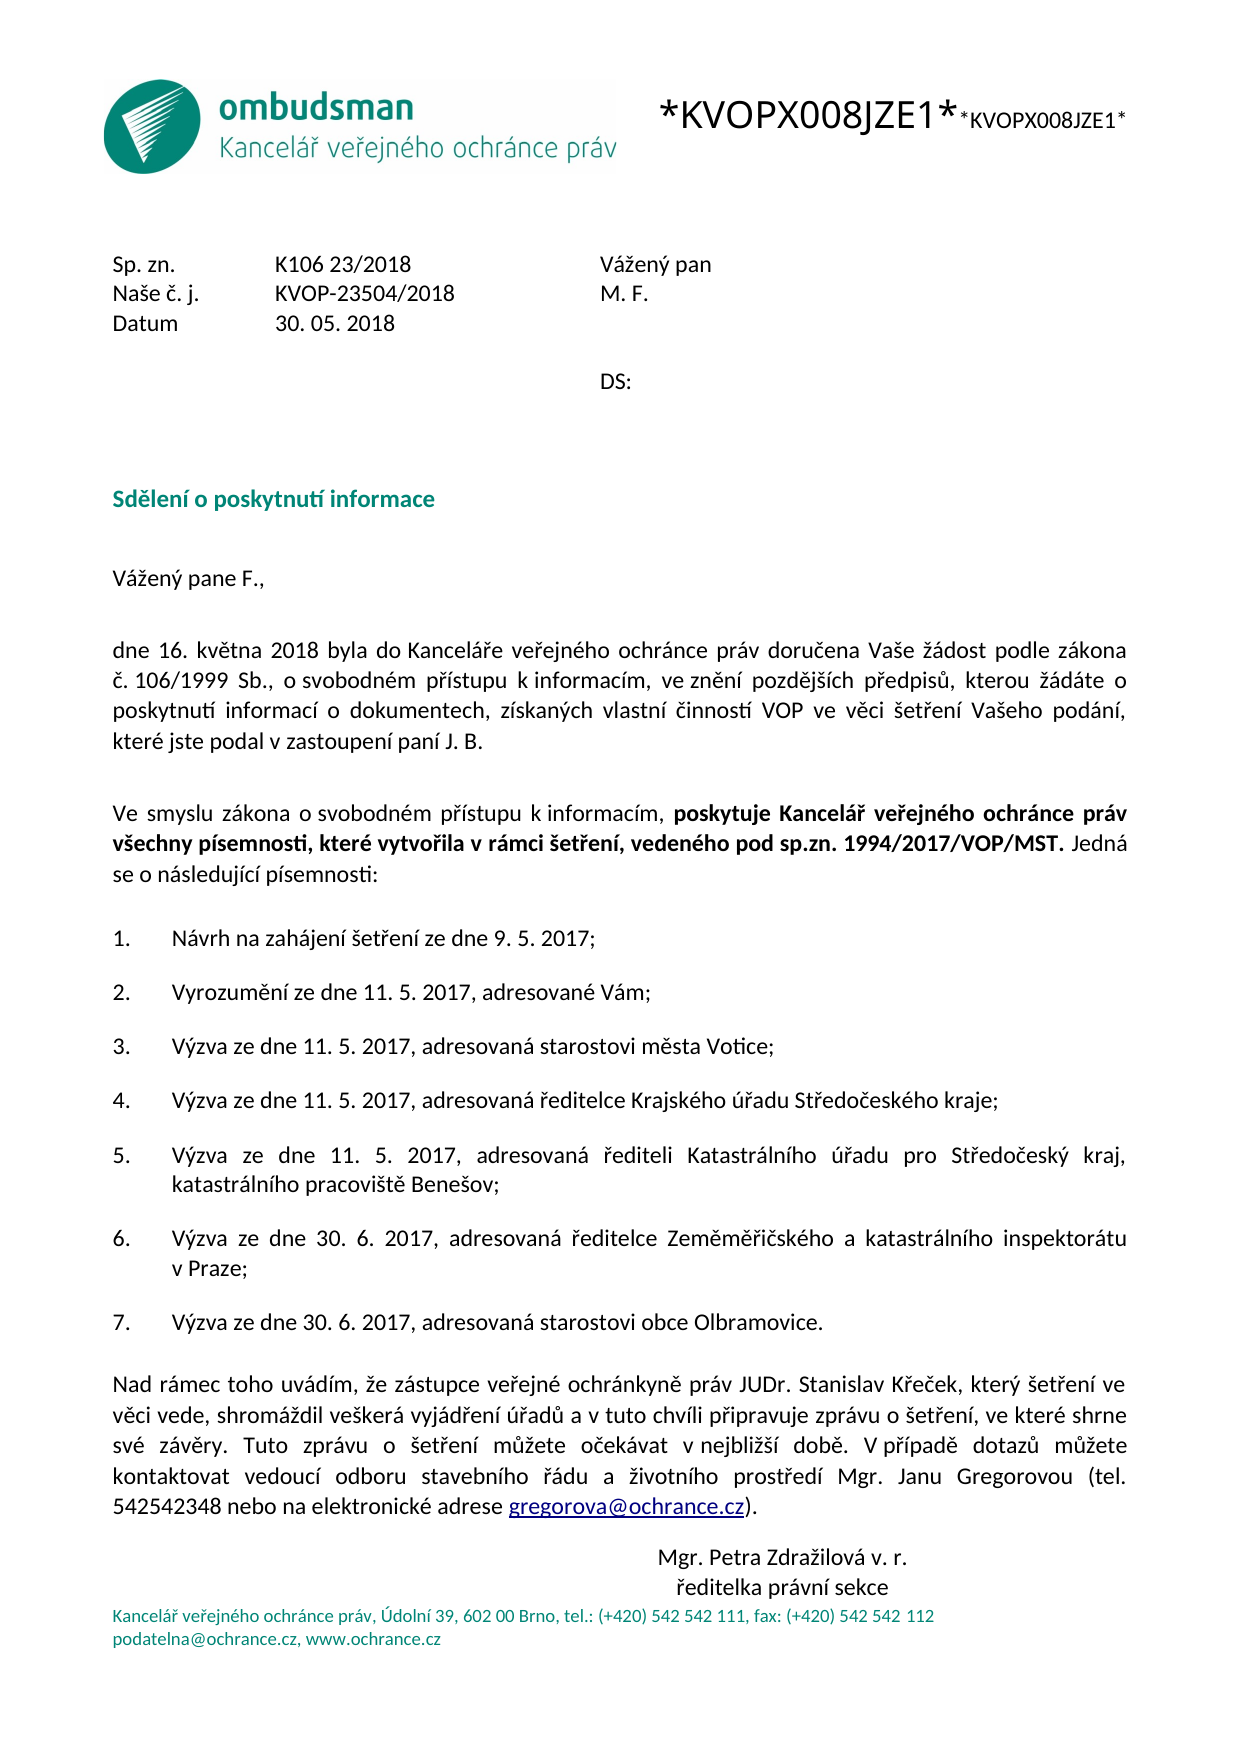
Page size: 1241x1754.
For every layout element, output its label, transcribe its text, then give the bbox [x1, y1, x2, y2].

table_header Vážený pan M. F. DS: [600, 191, 1020, 483]
text ředitelka právní sekce [437, 1572, 1128, 1601]
text Ve smyslu zákona o svobodném přístupu k informacím, poskytuje Kancelář veřejného ochránce práv všechny písemnosti, které vytvořila v rámci šetření, vedeného pod sp.zn. 1994/2017/VOP/MST. Jedná se o následující písemnosti: [112, 798, 1128, 888]
list Výzva ze dne 30. 6. 2017, adresovaná starostovi obce Olbramovice. [112, 1307, 1128, 1336]
text Vážený pane F., [112, 563, 1128, 592]
text Nad rámec toho uvádím, že zástupce veřejné ochránkyně práv JUDr. Stanislav Křeček, který šetření ve věci vede, shromáždil veškerá vyjádření úřadů a v tuto chvíli připravuje zprávu o šetření, ve které shrne své závěry. Tuto zprávu o šetření můžete očekávat v nejbližší době. V případě dotazů můžete kontaktovat vedoucí odboru stavebního řádu a životního prostředí Mgr. Janu Gregorovou (tel. 542542348 nebo na elektronické adrese gregorova@ochrance.cz). [112, 1369, 1128, 1520]
list Výzva ze dne 11. 5. 2017, adresovaná starostovi města Votice; [112, 1031, 1128, 1061]
table_header K106 23/2018 KVOP-23504/2018 30. 05. 2018 [275, 191, 600, 483]
list Výzva ze dne 30. 6. 2017, adresovaná ředitelce Zeměměřičského a katastrálního inspektorátu v Praze; [112, 1223, 1128, 1282]
table_header Sp. zn. Naše č. j. Datum [113, 191, 275, 483]
list Výzva ze dne 11. 5. 2017, adresovaná ředitelce Krajského úřadu Středočeského kraje; [112, 1086, 1128, 1115]
list Vyrozumění ze dne 11. 5. 2017, adresované Vám; [112, 977, 1128, 1006]
list Výzva ze dne 11. 5. 2017, adresovaná řediteli Katastrálního úřadu pro Středočeský kraj, katastrálního pracoviště Benešov; [112, 1140, 1128, 1198]
list Návrh na zahájení šetření ze dne 9. 5. 2017; [112, 923, 1128, 952]
subtitle Sdělení o poskytnutí informace [112, 483, 1128, 514]
text Mgr. Petra Zdražilová v. r. [437, 1542, 1128, 1572]
text dne 16. května 2018 byla do Kanceláře veřejného ochránce práv doručena Vaše žádost podle zákona č. 106/1999 Sb., o svobodném přístupu k informacím, ve znění pozdějších předpisů, kterou žádáte o poskytnutí informací o dokumentech, získaných vlastní činností VOP ve věci šetření Vašeho podání, které jste podal v zastoupení paní J. B. [112, 635, 1128, 755]
